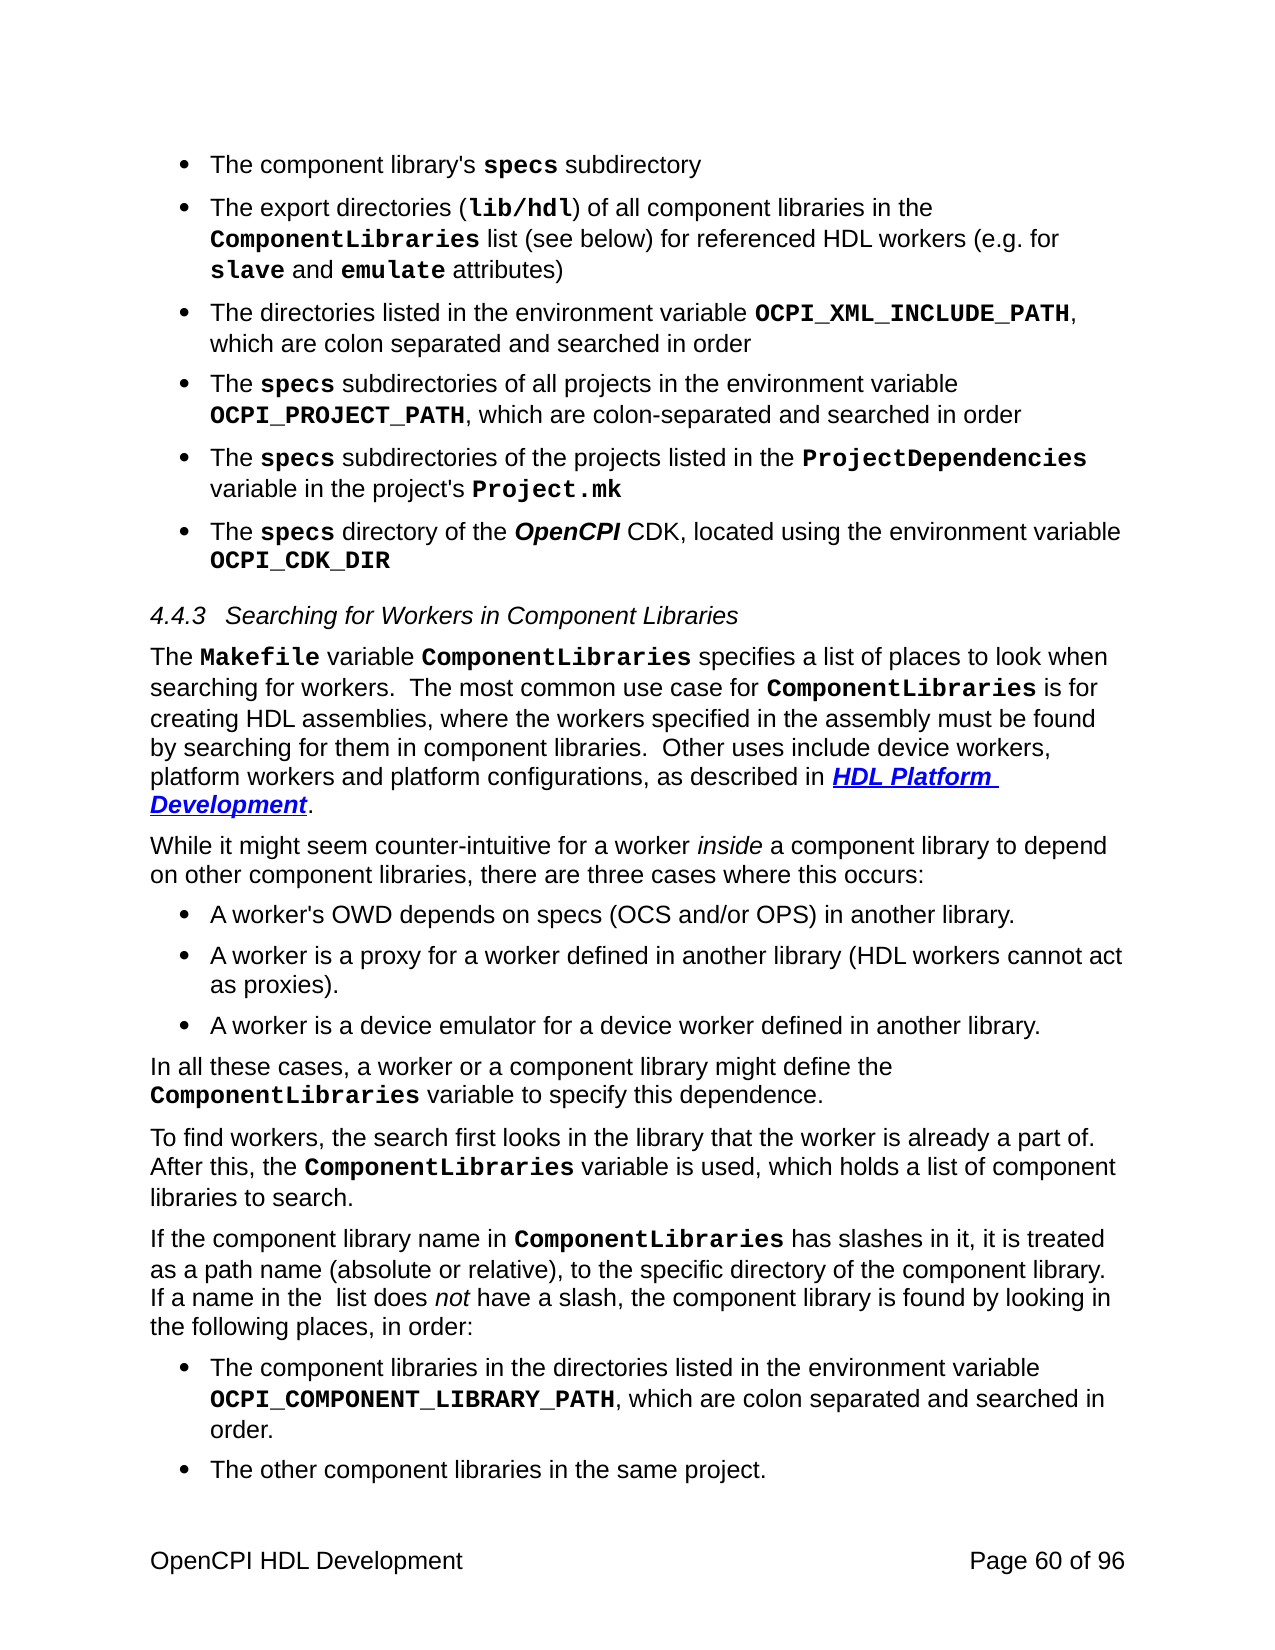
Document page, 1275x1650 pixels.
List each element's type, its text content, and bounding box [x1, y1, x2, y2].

text To find workers, the search first looks in the library that the worker is already a part of. After this, the ComponentLibraries variable is used, which holds a list of component libraries to search. [150, 1123, 1125, 1212]
list The other component libraries in the same project. [180, 1456, 1125, 1484]
text While it might seem counter-intuitive for a worker inside a component library to depend on other component libraries, there are three cases where this occurs: [150, 831, 1125, 888]
list The component libraries in the directories listed in the environment variable OCPI_COMPONENT_LIBRARY_PATH, which are colon separated and searched in order. [180, 1353, 1125, 1443]
list The specs subdirectories of all projects in the environment variable OCPI_PROJECT_PATH, which are colon-separated and searched in order [180, 369, 1125, 431]
text In all these cases, a worker or a component library might define the ComponentLibraries variable to specify this dependence. [150, 1052, 1125, 1111]
list The specs directory of the OpenCPI CDK, located using the environment variable OCPI_CDK_DIR [180, 517, 1125, 576]
text The Makefile variable ComponentLibraries specifies a list of places to look when searching for workers. The most common use case for ComponentLibraries is for creating HDL assemblies, where the workers specified in the assembly must be found by searching for them in component libraries. Other uses include device workers, platform workers and platform configurations, as described in HDL Platform Development. [150, 642, 1125, 819]
list The directories listed in the environment variable OCPI_XML_INCLUDE_PATH, which are colon separated and searched in order [180, 298, 1125, 357]
list A worker's OWD depends on specs (OCS and/or OPS) in another library. [180, 900, 1125, 929]
subtitle Searching for Workers in Component Libraries [150, 601, 1125, 630]
list The specs subdirectories of the projects listed in the ProjectDependencies variable in the project's Project.mk [180, 443, 1125, 505]
list The component library's specs subdirectory [180, 150, 1125, 181]
list A worker is a proxy for a worker defined in another library (HDL workers cannot act as proxies). [180, 941, 1125, 999]
list A worker is a device emulator for a device worker defined in another library. [180, 1011, 1125, 1040]
text If the component library name in ComponentLibraries has slashes in it, it is treated as a path name (absolute or relative), to the specific directory of the component library. If a name in the list does not have a slash, the component library is found by looking in the following places, in order: [150, 1224, 1125, 1341]
list The export directories (lib/hdl) of all component libraries in the ComponentLibraries list (see below) for referenced HDL workers (e.g. for slave and emulate attributes) [180, 193, 1125, 286]
